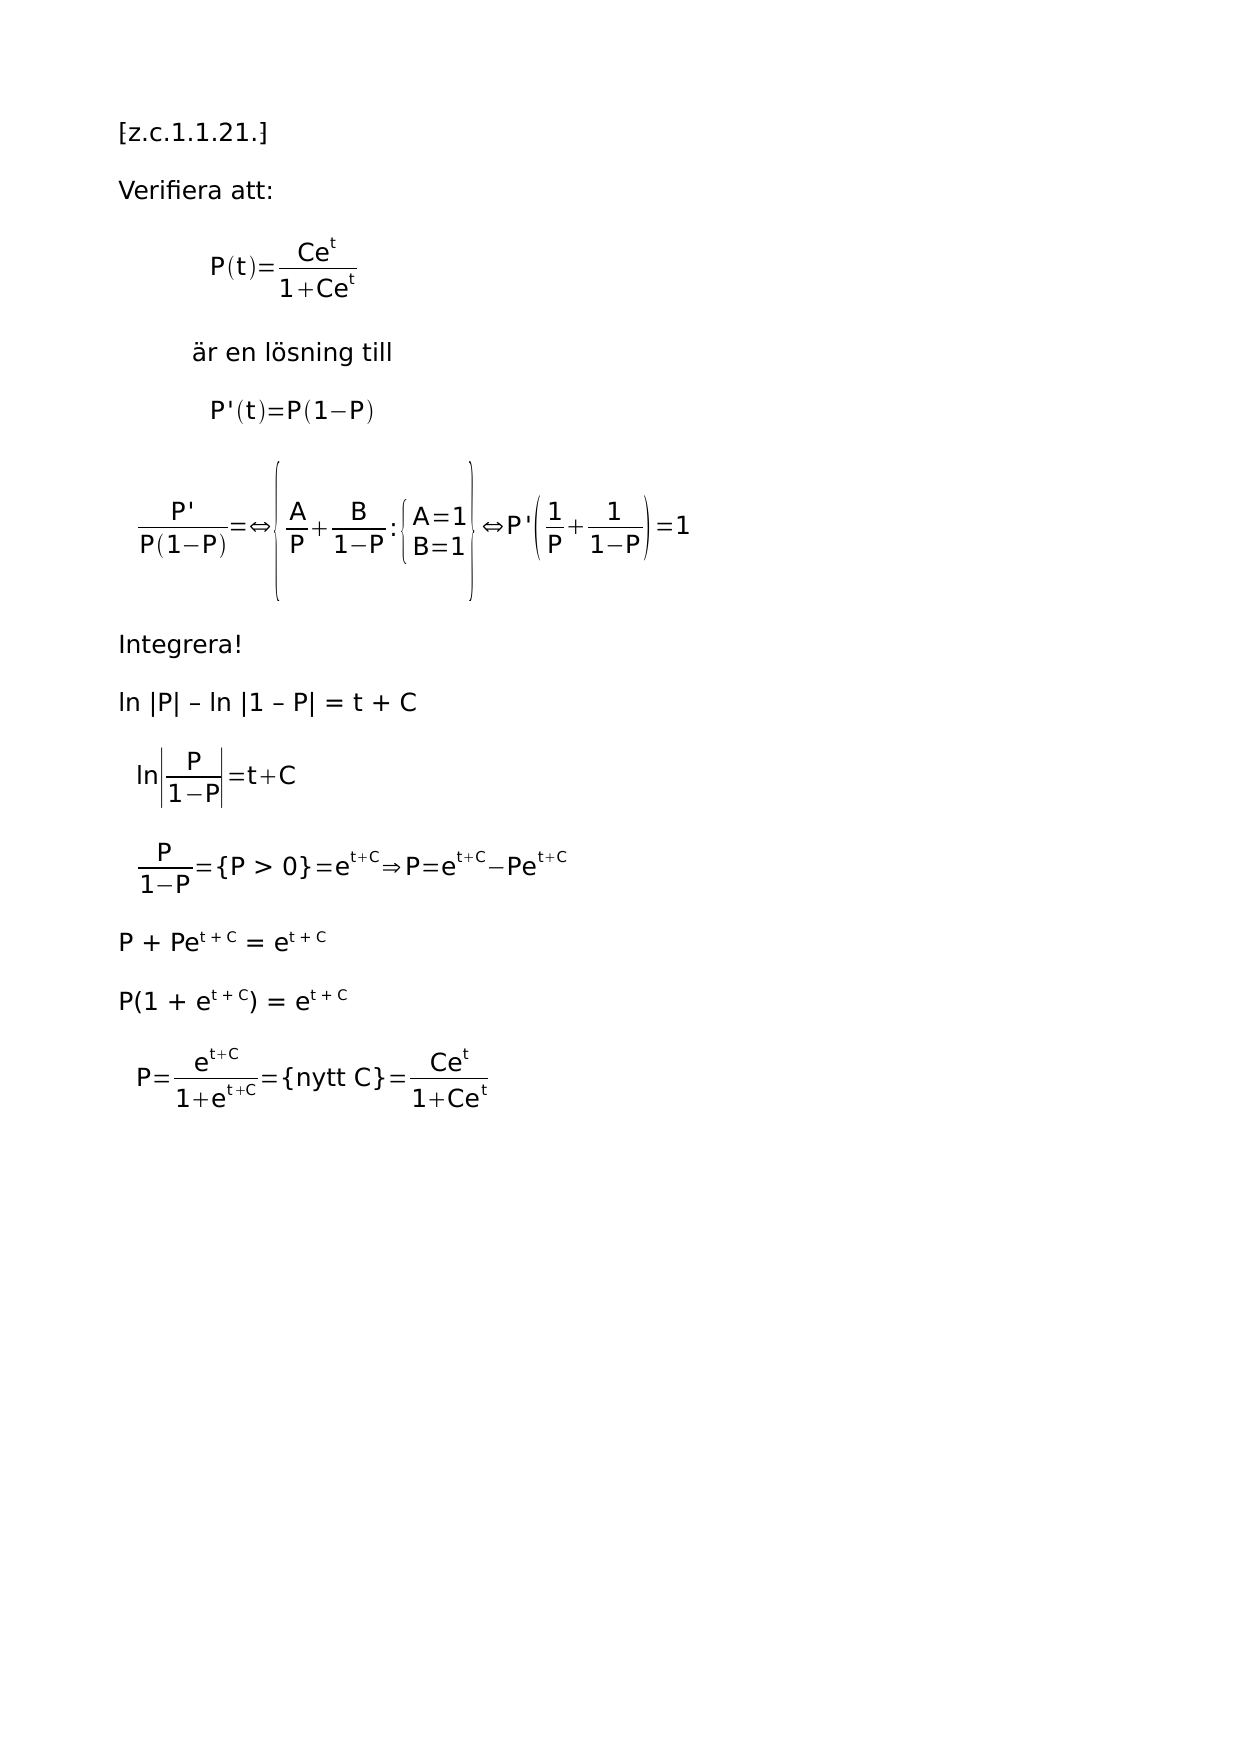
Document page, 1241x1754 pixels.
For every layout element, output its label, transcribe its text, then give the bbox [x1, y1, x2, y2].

text Integrera! [118, 630, 1122, 659]
text ⁅z.c.1.1.21.⁆ [118, 118, 1122, 147]
text P(1 + et + C) = et + C [118, 987, 1122, 1016]
text P + Pet + C = et + C [118, 929, 1122, 958]
text är en lösning till [118, 338, 1122, 367]
text ln |P| – ln |1 – P| = t + C [118, 688, 1122, 717]
text Verifiera att: [118, 176, 1122, 206]
